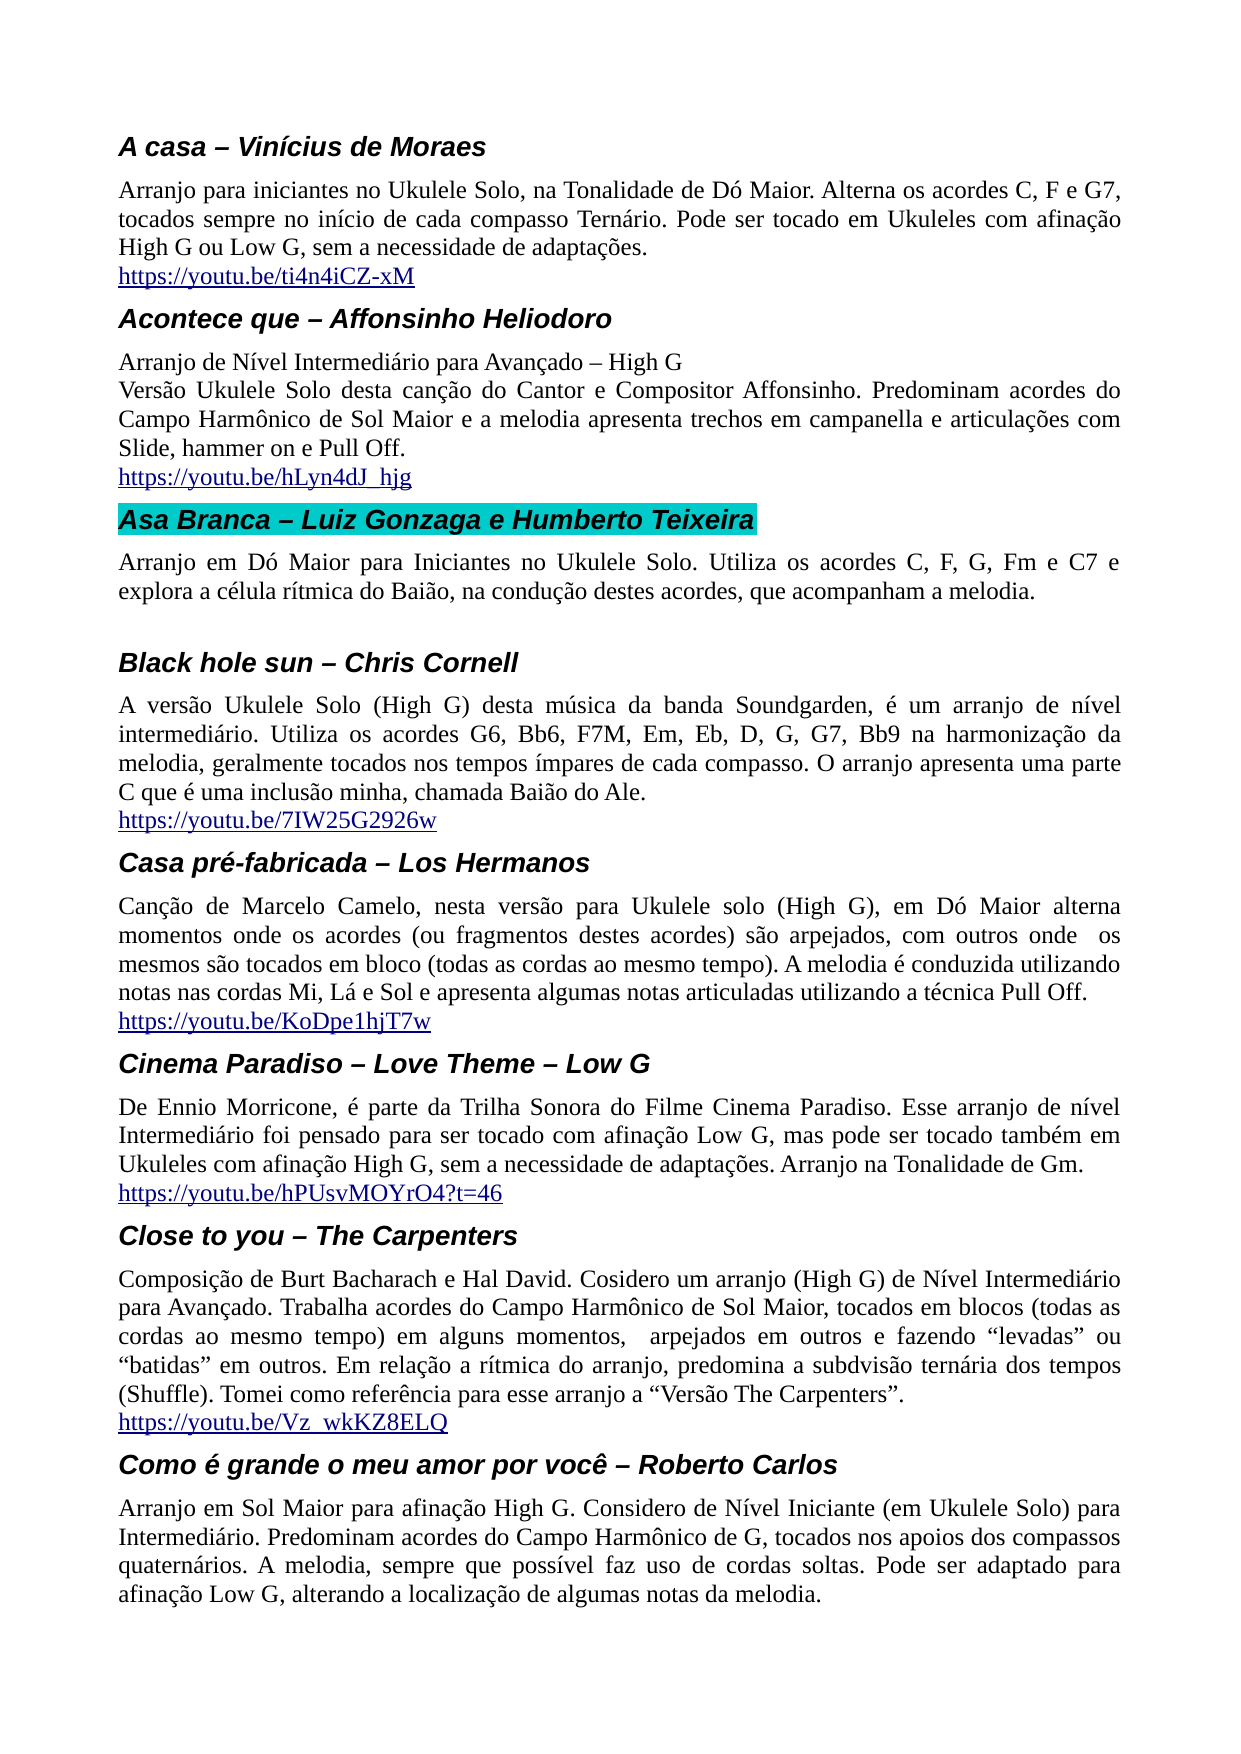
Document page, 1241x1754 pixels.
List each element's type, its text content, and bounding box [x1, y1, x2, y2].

text https://youtu.be/ti4n4iCZ-xM [118, 261, 1122, 290]
text A versão Ukulele Solo (High G) desta música da banda Soundgarden, é um arranjo de nível intermediário. Utiliza os acordes G6, Bb6, F7M, Em, Eb, D, G, G7, Bb9 na harmonização da melodia, geralmente tocados nos tempos ímpares de cada compasso. O arranjo apresenta uma parte C que é uma inclusão minha, chamada Baião do Ale. [118, 691, 1122, 806]
subtitle Asa Branca – Luiz Gonzaga e Humberto Teixeira [118, 503, 1122, 535]
text Canção de Marcelo Camelo, nesta versão para Ukulele solo (High G), em Dó Maior alterna momentos onde os acordes (ou fragmentos destes acordes) são arpejados, com outros onde os mesmos são tocados em bloco (todas as cordas ao mesmo tempo). A melodia é conduzida utilizando notas nas cordas Mi, Lá e Sol e apresenta algumas notas articuladas utilizando a técnica Pull Off. [118, 891, 1122, 1006]
text https://youtu.be/7IW25G2926w [118, 806, 1122, 834]
subtitle Cinema Paradiso – Love Theme – Low G [118, 1047, 1122, 1079]
text Composição de Burt Bacharach e Hal David. Cosidero um arranjo (High G) de Nível Intermediário para Avançado. Trabalha acordes do Campo Harmônico de Sol Maior, tocados em blocos (todas as cordas ao mesmo tempo) em alguns momentos, arpejados em outros e fazendo “levadas” ou “batidas” em outros. Em relação a rítmica do arranjo, predomina a subdvisão ternária dos tempos (Shuffle). Tomei como referência para esse arranjo a “Versão The Carpenters”. [118, 1264, 1122, 1407]
subtitle Casa pré-fabricada – Los Hermanos [118, 847, 1122, 879]
subtitle A casa – Vinícius de Moraes [118, 131, 1122, 162]
subtitle Como é grande o meu amor por você – Roberto Carlos [118, 1449, 1122, 1481]
text https://youtu.be/hLyn4dJ_hjg [118, 462, 1122, 491]
text Arranjo para iniciantes no Ukulele Solo, na Tonalidade de Dó Maior. Alterna os acordes C, F e G7, tocados sempre no início de cada compasso Ternário. Pode ser tocado em Ukuleles com afinação High G ou Low G, sem a necessidade de adaptações. [118, 175, 1122, 261]
text Versão Ukulele Solo desta canção do Cantor e Compositor Affonsinho. Predominam acordes do Campo Harmônico de Sol Maior e a melodia apresenta trechos em campanella e articulações com Slide, hammer on e Pull Off. [118, 376, 1122, 462]
subtitle Black hole sun – Chris Cornell [118, 646, 1122, 678]
text Arranjo de Nível Intermediário para Avançado – High G [118, 347, 1122, 376]
text https://youtu.be/KoDpe1hjT7w [118, 1006, 1122, 1035]
subtitle Acontece que – Affonsinho Heliodoro [118, 302, 1122, 334]
text Arranjo em Sol Maior para afinação High G. Considero de Nível Iniciante (em Ukulele Solo) para Intermediário. Predominam acordes do Campo Harmônico de G, tocados nos apoios dos compassos quaternários. A melodia, sempre que possível faz uso de cordas soltas. Pode ser adaptado para afinação Low G, alterando a localização de algumas notas da melodia. [118, 1493, 1122, 1608]
text Arranjo em Dó Maior para Iniciantes no Ukulele Solo. Utiliza os acordes C, F, G, Fm e C7 e explora a célula rítmica do Baião, na condução destes acordes, que acompanham a melodia. [118, 547, 1122, 605]
text https://youtu.be/Vz_wkKZ8ELQ [118, 1407, 1122, 1436]
subtitle Close to you – The Carpenters [118, 1219, 1122, 1251]
text https://youtu.be/hPUsvMOYrO4?t=46 [118, 1178, 1122, 1207]
text De Ennio Morricone, é parte da Trilha Sonora do Filme Cinema Paradiso. Esse arranjo de nível Intermediário foi pensado para ser tocado com afinação Low G, mas pode ser tocado também em Ukuleles com afinação High G, sem a necessidade de adaptações. Arranjo na Tonalidade de Gm. [118, 1092, 1122, 1178]
